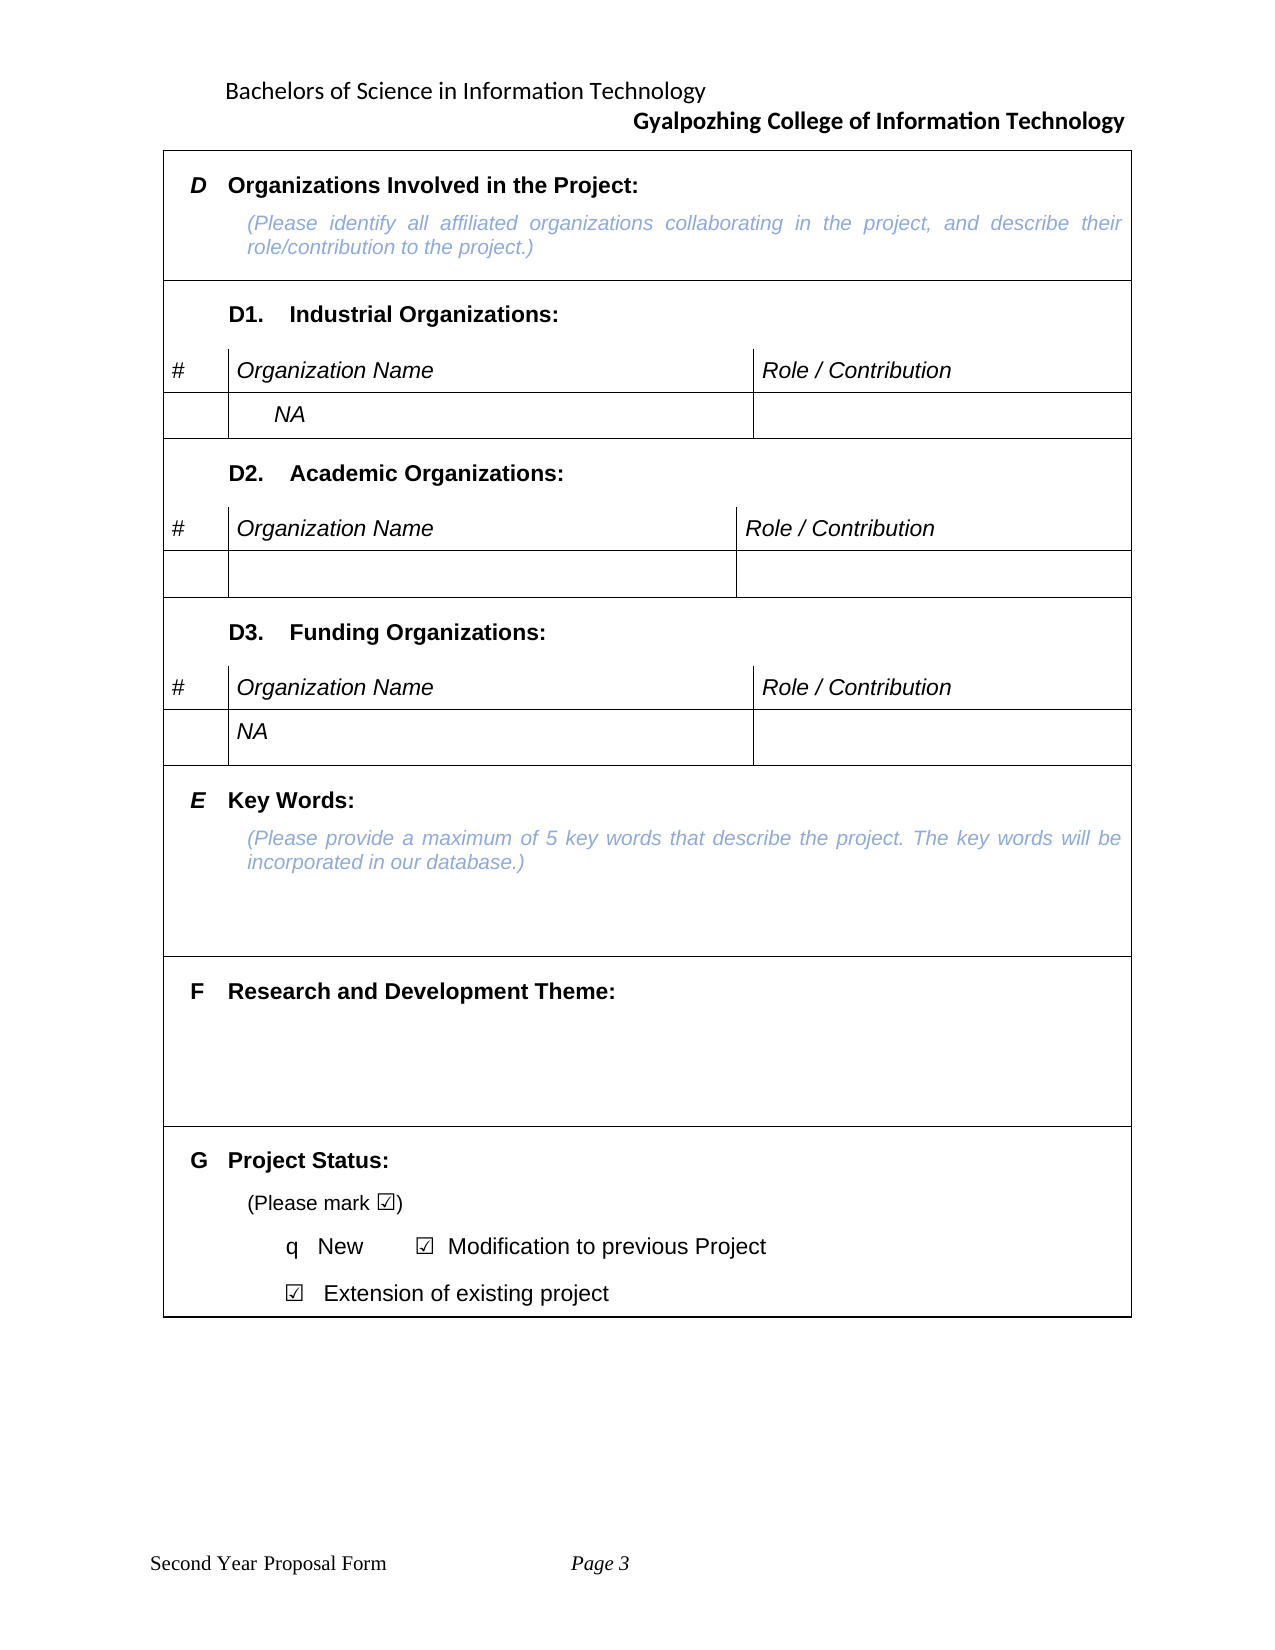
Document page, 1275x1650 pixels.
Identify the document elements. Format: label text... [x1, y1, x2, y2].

table_cell [754, 710, 1131, 765]
table_cell D1. Industrial Organizations: [164, 281, 1131, 348]
table_cell [164, 551, 228, 597]
table_cell # [164, 507, 228, 550]
table_cell D3. Funding Organizations: [164, 598, 1131, 666]
table_cell Research and Development Theme: [164, 957, 1131, 1064]
table_cell Role / Contribution [754, 666, 1131, 709]
table_cell Project Status: (Please mark ☑) q New ☑ Modification to previous Project ☑ Extension of existing project [164, 1127, 1131, 1316]
table_cell [164, 895, 1131, 956]
table_cell [229, 551, 736, 597]
table_cell [164, 710, 228, 765]
table_cell [164, 1064, 1131, 1126]
table_cell Organization Name [229, 507, 736, 550]
table_cell NA [229, 710, 753, 765]
table_cell NA [229, 393, 753, 438]
table_cell [754, 393, 1131, 438]
table_cell Key Words: (Please provide a maximum of 5 key words that describe the project. The key words will be incorporated in our database.) [164, 766, 1131, 895]
table_cell [164, 393, 228, 438]
table_cell [737, 551, 1131, 597]
table_cell Role / Contribution [754, 349, 1131, 392]
table_cell Organization Name [229, 666, 753, 709]
table_cell D2. Academic Organizations: [164, 439, 1131, 507]
table_cell Role / Contribution [737, 507, 1131, 550]
table_cell # [164, 666, 228, 709]
table_header Organizations Involved in the Project: (Please identify all affiliated organizations collaborating in the project, and describe their role/contribution to the project.) [164, 151, 1131, 279]
table_cell Organization Name [229, 349, 753, 392]
table_cell # [164, 349, 228, 392]
